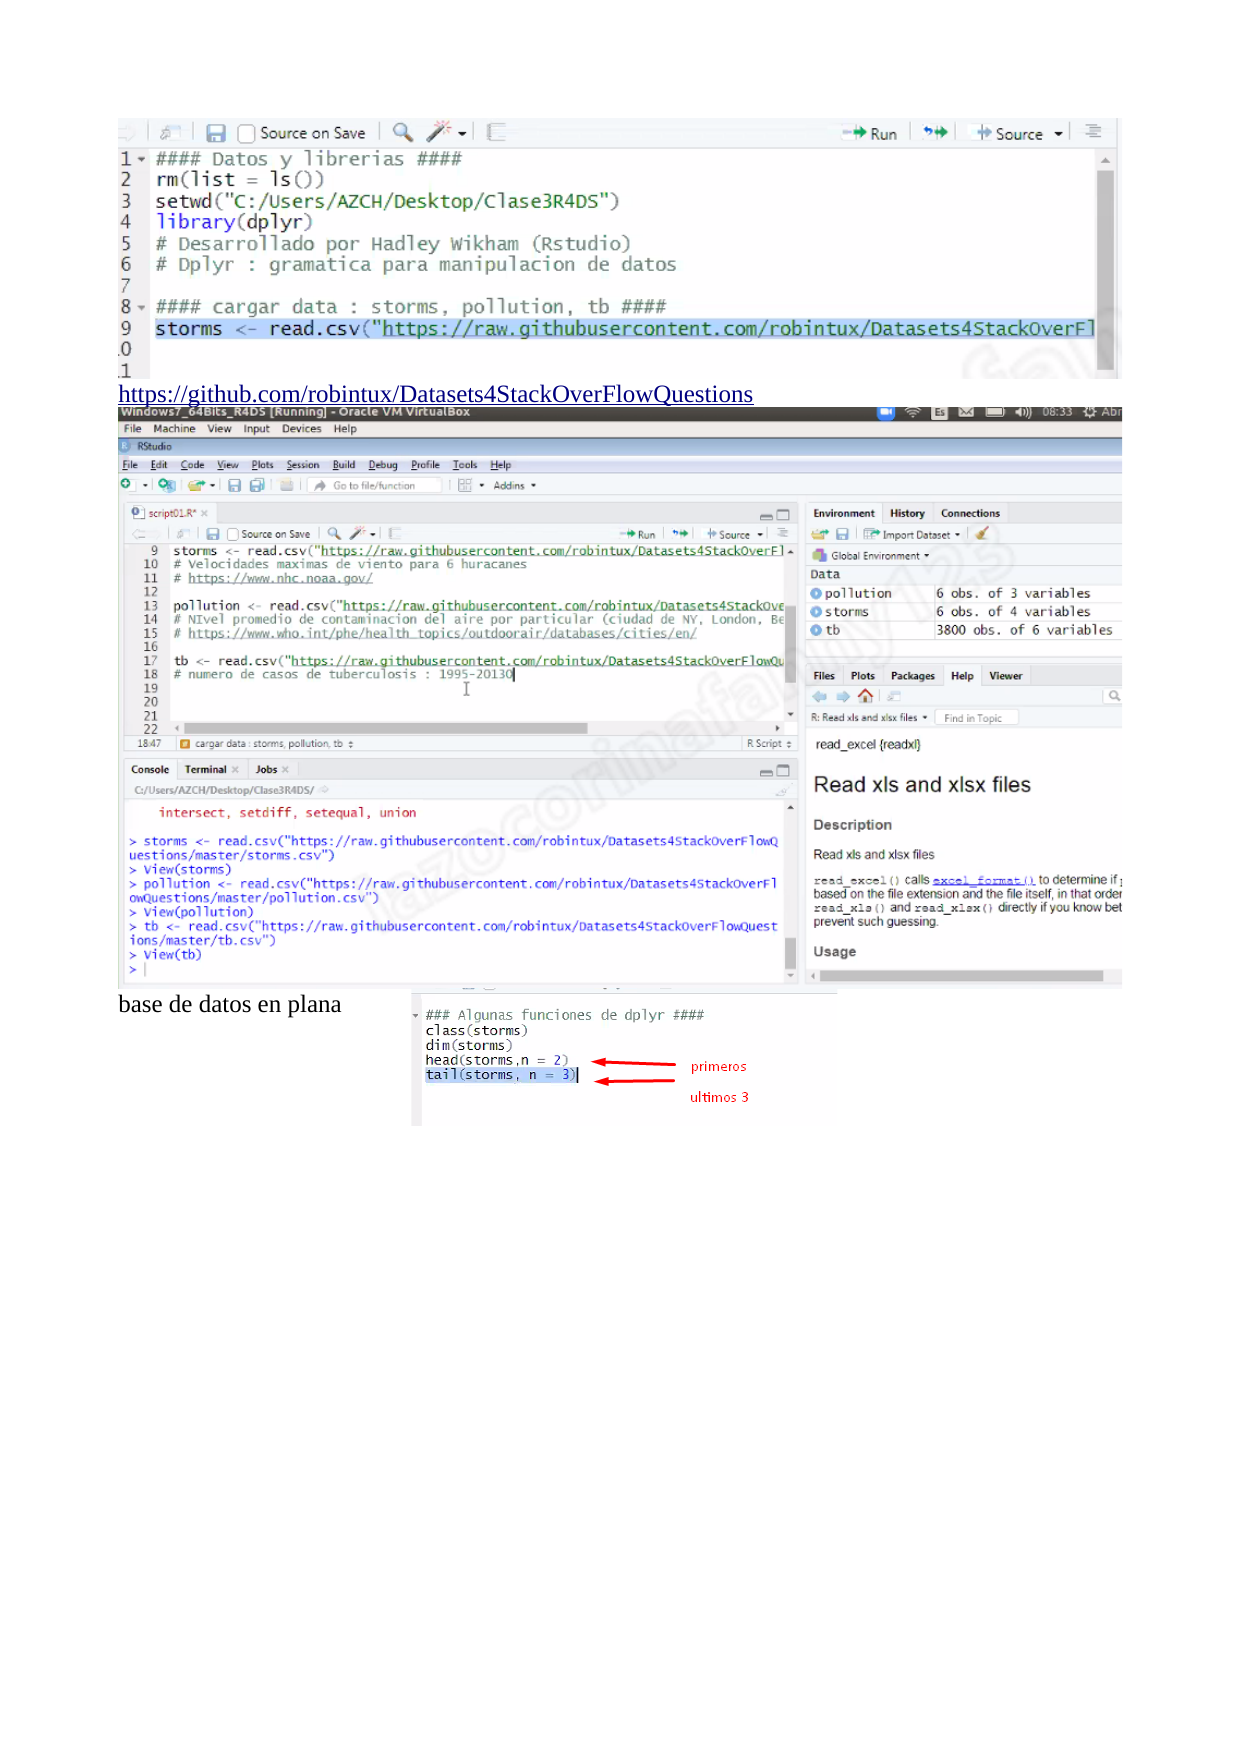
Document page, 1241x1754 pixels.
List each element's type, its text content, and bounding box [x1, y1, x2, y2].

picture [118, 118, 1123, 379]
text https://github.com/robintux/Datasets4StackOverFlowQuestions [118, 379, 1122, 407]
picture [118, 407, 1123, 1126]
text base de datos en plana [118, 989, 411, 1018]
text [838, 989, 1122, 1018]
